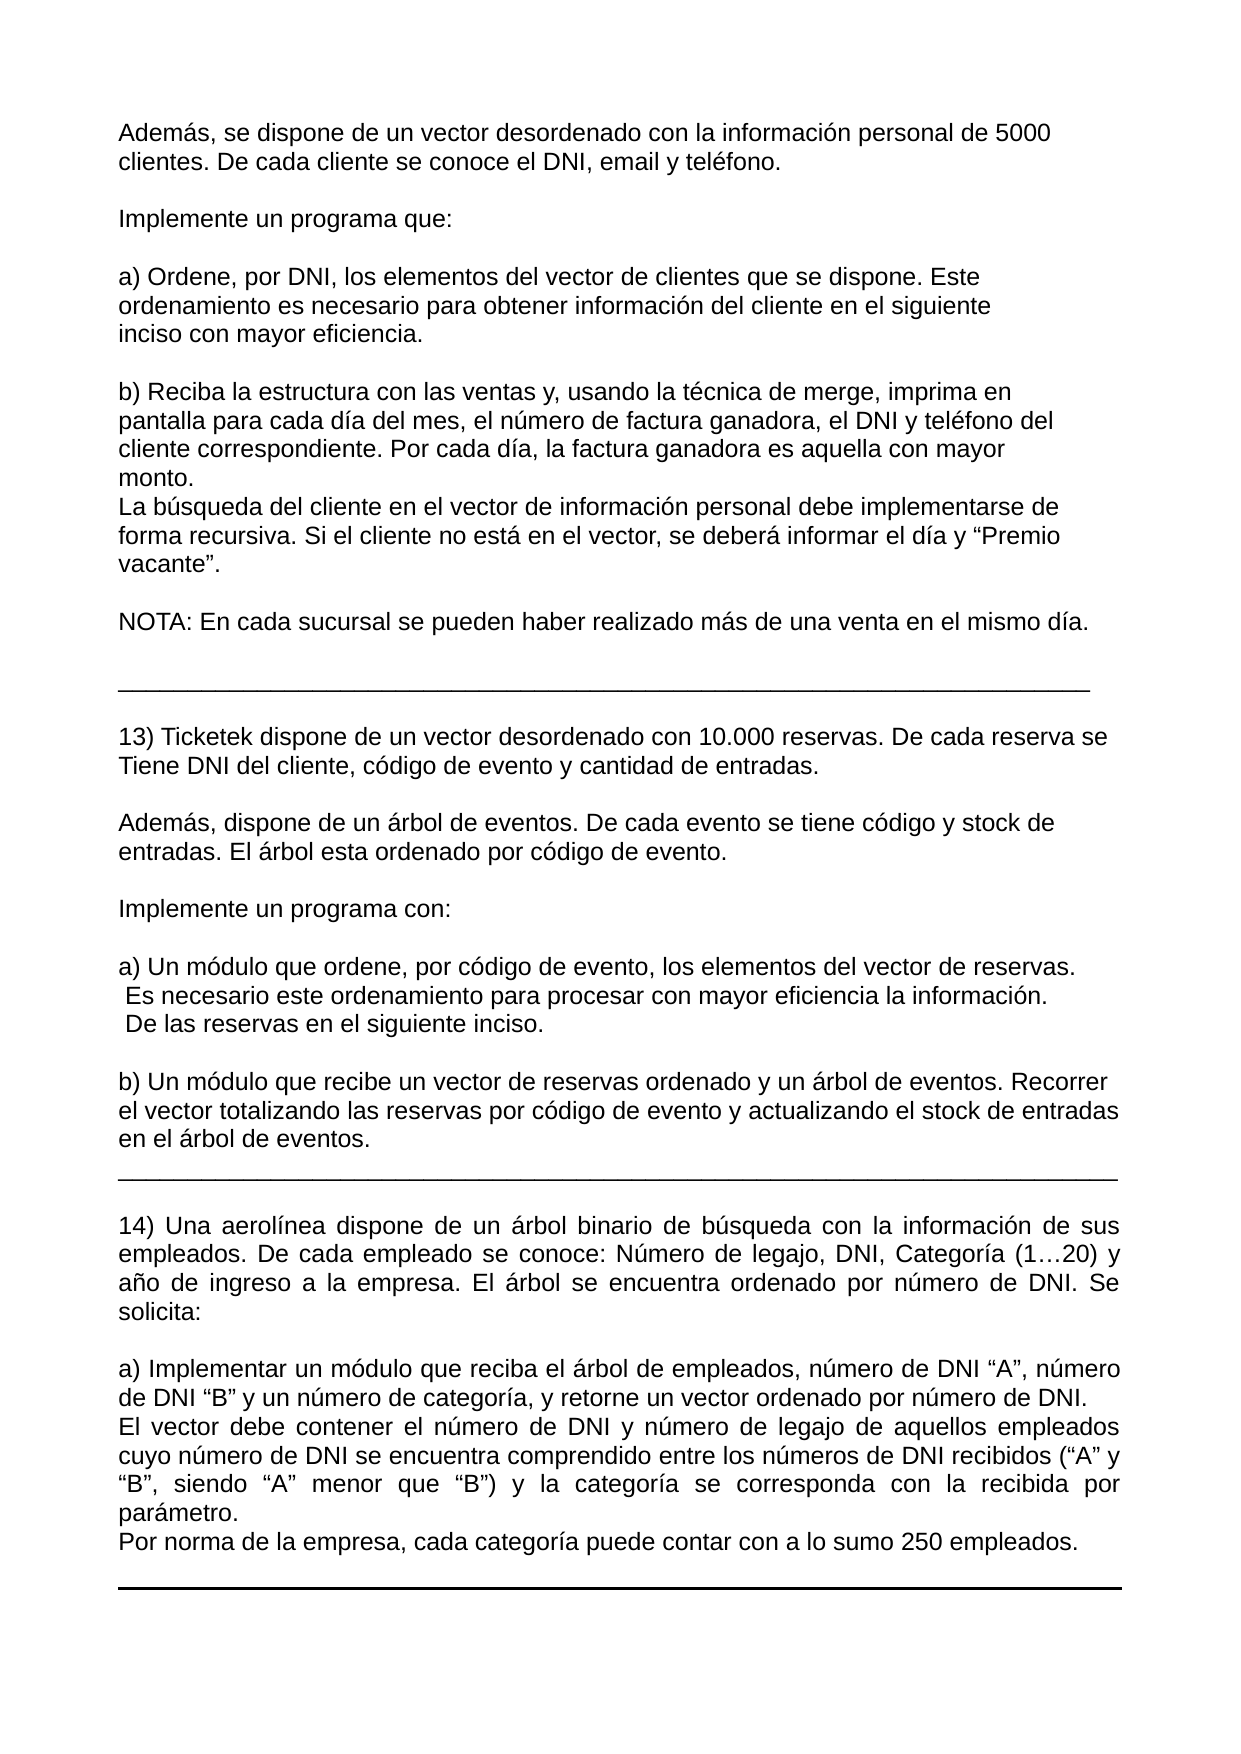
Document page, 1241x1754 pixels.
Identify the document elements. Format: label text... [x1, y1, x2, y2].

text cliente correspondiente. Por cada día, la factura ganadora es aquella con mayor [118, 434, 1122, 463]
text Además, dispone de un árbol de eventos. De cada evento se tiene código y stock de entradas. El árbol esta ordenado por código de evento. [118, 808, 1122, 866]
text clientes. De cada cliente se conoce el DNI, email y teléfono. [118, 147, 1122, 204]
text La búsqueda del cliente en el vector de información personal debe implementarse de [118, 492, 1122, 521]
text b) Un módulo que recibe un vector de reservas ordenado y un árbol de eventos. Recorrer el vector totalizando las reservas por código de evento y actualizando el stock de entradas en el árbol de eventos. ________________________________________________________________________ [118, 1067, 1122, 1182]
text Por norma de la empresa, cada categoría puede contar con a lo sumo 250 empleados. [118, 1527, 1122, 1556]
text 14) Una aerolínea dispone de un árbol binario de búsqueda con la información de sus empleados. De cada empleado se conoce: Número de legajo, DNI, Categoría (1…20) y año de ingreso a la empresa. El árbol se encuentra ordenado por número de DNI. Se solicita: [118, 1211, 1122, 1326]
text ordenamiento es necesario para obtener información del cliente en el siguiente [118, 291, 1122, 319]
text forma recursiva. Si el cliente no está en el vector, se deberá informar el día y “Premio [118, 521, 1122, 549]
text Implemente un programa con: [118, 894, 1122, 923]
text El vector debe contener el número de DNI y número de legajo de aquellos empleados cuyo número de DNI se encuentra comprendido entre los números de DNI recibidos (“A” y “B”, siendo “A” menor que “B”) y la categoría se corresponda con la recibida por parámetro. [118, 1412, 1122, 1527]
text a) Implementar un módulo que reciba el árbol de empleados, número de DNI “A”, número de DNI “B” y un número de categoría, y retorne un vector ordenado por número de DNI. [118, 1354, 1122, 1412]
text pantalla para cada día del mes, el número de factura ganadora, el DNI y teléfono del [118, 406, 1122, 434]
text Además, se dispone de un vector desordenado con la información personal de 5000 [118, 118, 1122, 147]
text Tiene DNI del cliente, código de evento y cantidad de entradas. [118, 751, 1122, 779]
text a) Ordene, por DNI, los elementos del vector de clientes que se dispone. Este [118, 262, 1122, 291]
text NOTA: En cada sucursal se pueden haber realizado más de una venta en el mismo día. ______________________________________________________________________ 13) Ticketek dispone de un vector desordenado con 10.000 reservas. De cada reserva se [118, 607, 1122, 751]
text Es necesario este ordenamiento para procesar con mayor eficiencia la información. [118, 981, 1122, 1009]
text b) Reciba la estructura con las ventas y, usando la técnica de merge, imprima en [118, 377, 1122, 406]
text De las reservas en el siguiente inciso. [118, 1009, 1122, 1038]
text vacante”. [118, 549, 1122, 607]
text monto. [118, 463, 1122, 492]
text a) Un módulo que ordene, por código de evento, los elementos del vector de reservas. [118, 952, 1122, 981]
text inciso con mayor eficiencia. [118, 319, 1122, 377]
text Implemente un programa que: [118, 204, 1122, 262]
